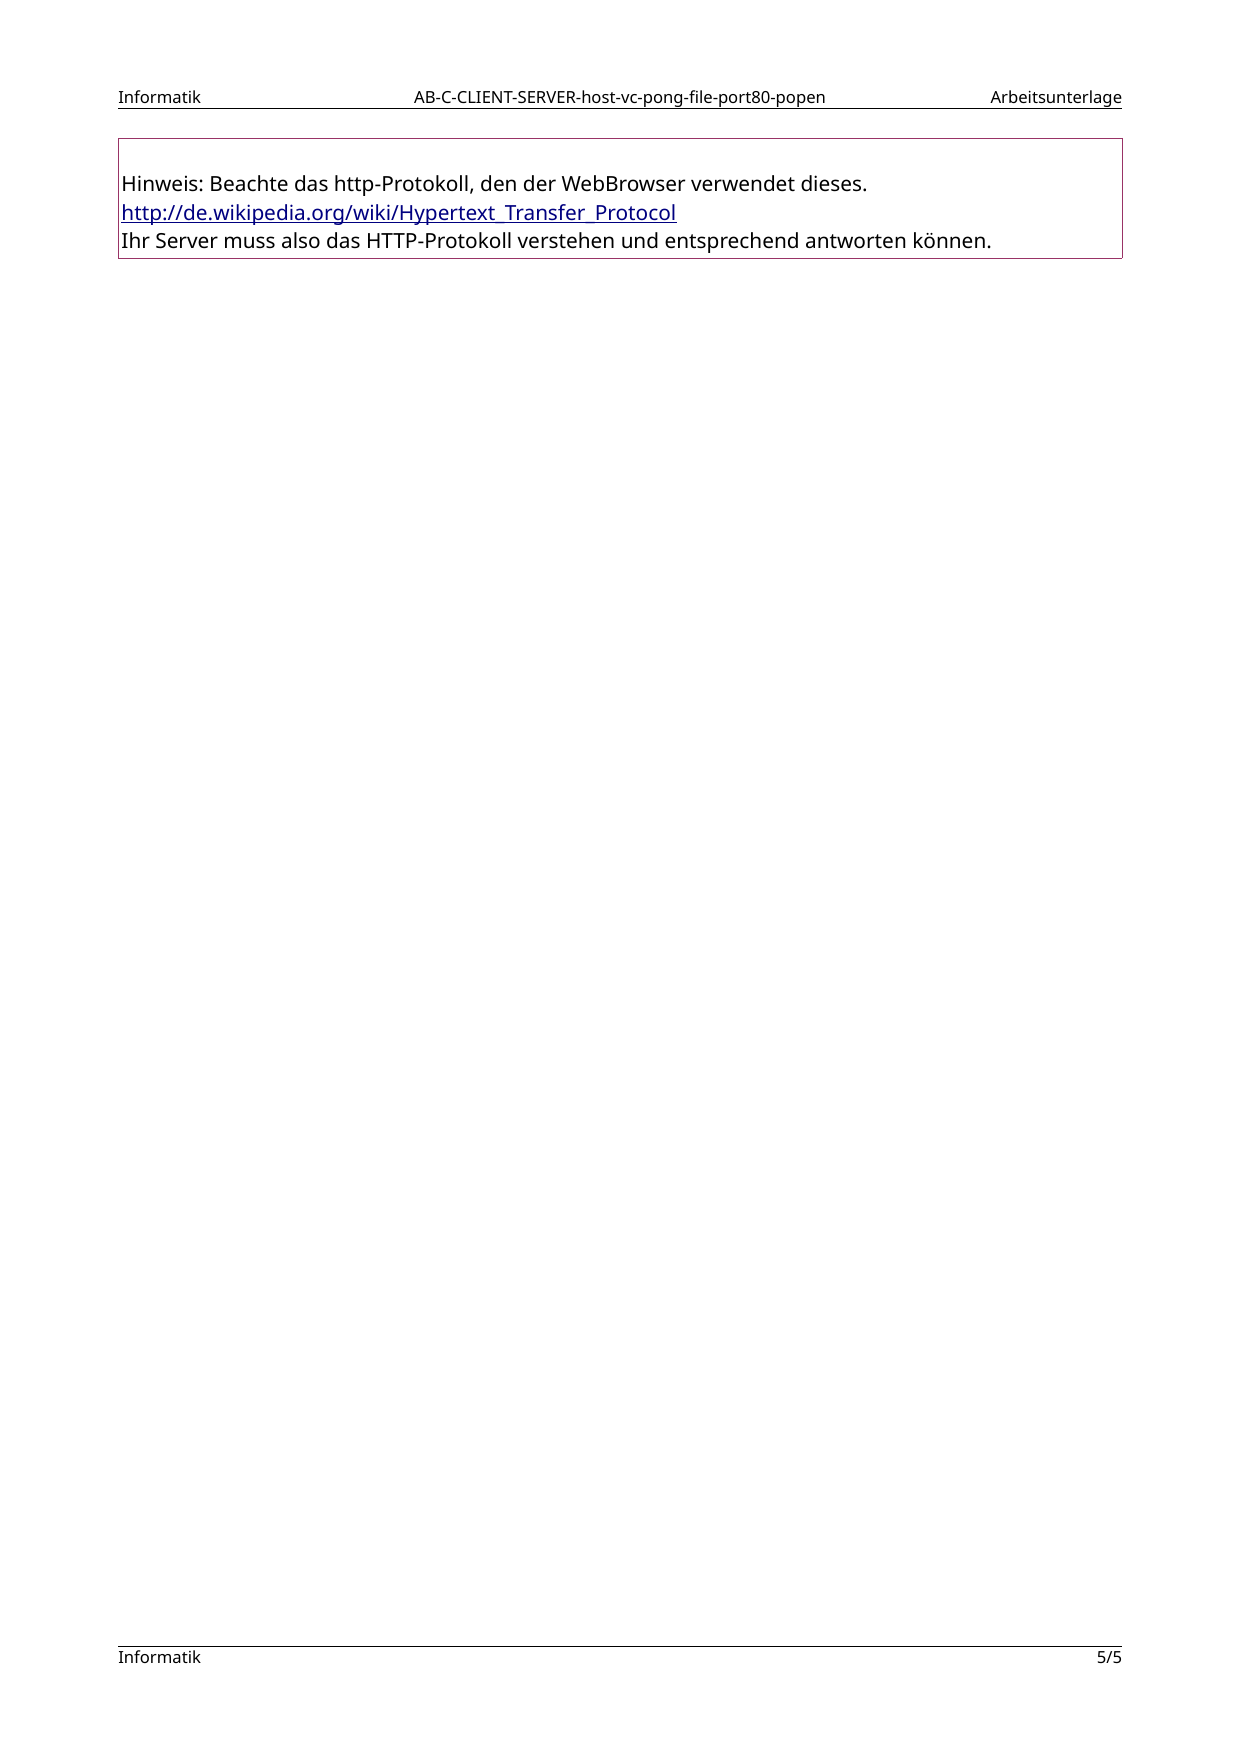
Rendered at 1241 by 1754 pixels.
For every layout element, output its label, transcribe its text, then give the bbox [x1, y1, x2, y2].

text Hinweis: Beachte das http-Protokoll, den der WebBrowser verwendet dieses. http://de.wikipedia.org/wiki/Hypertext_Transfer_Protocol [119, 166, 1122, 223]
text Ihr Server muss also das HTTP-Protokoll verstehen und entsprechend antworten können. [119, 223, 1122, 258]
